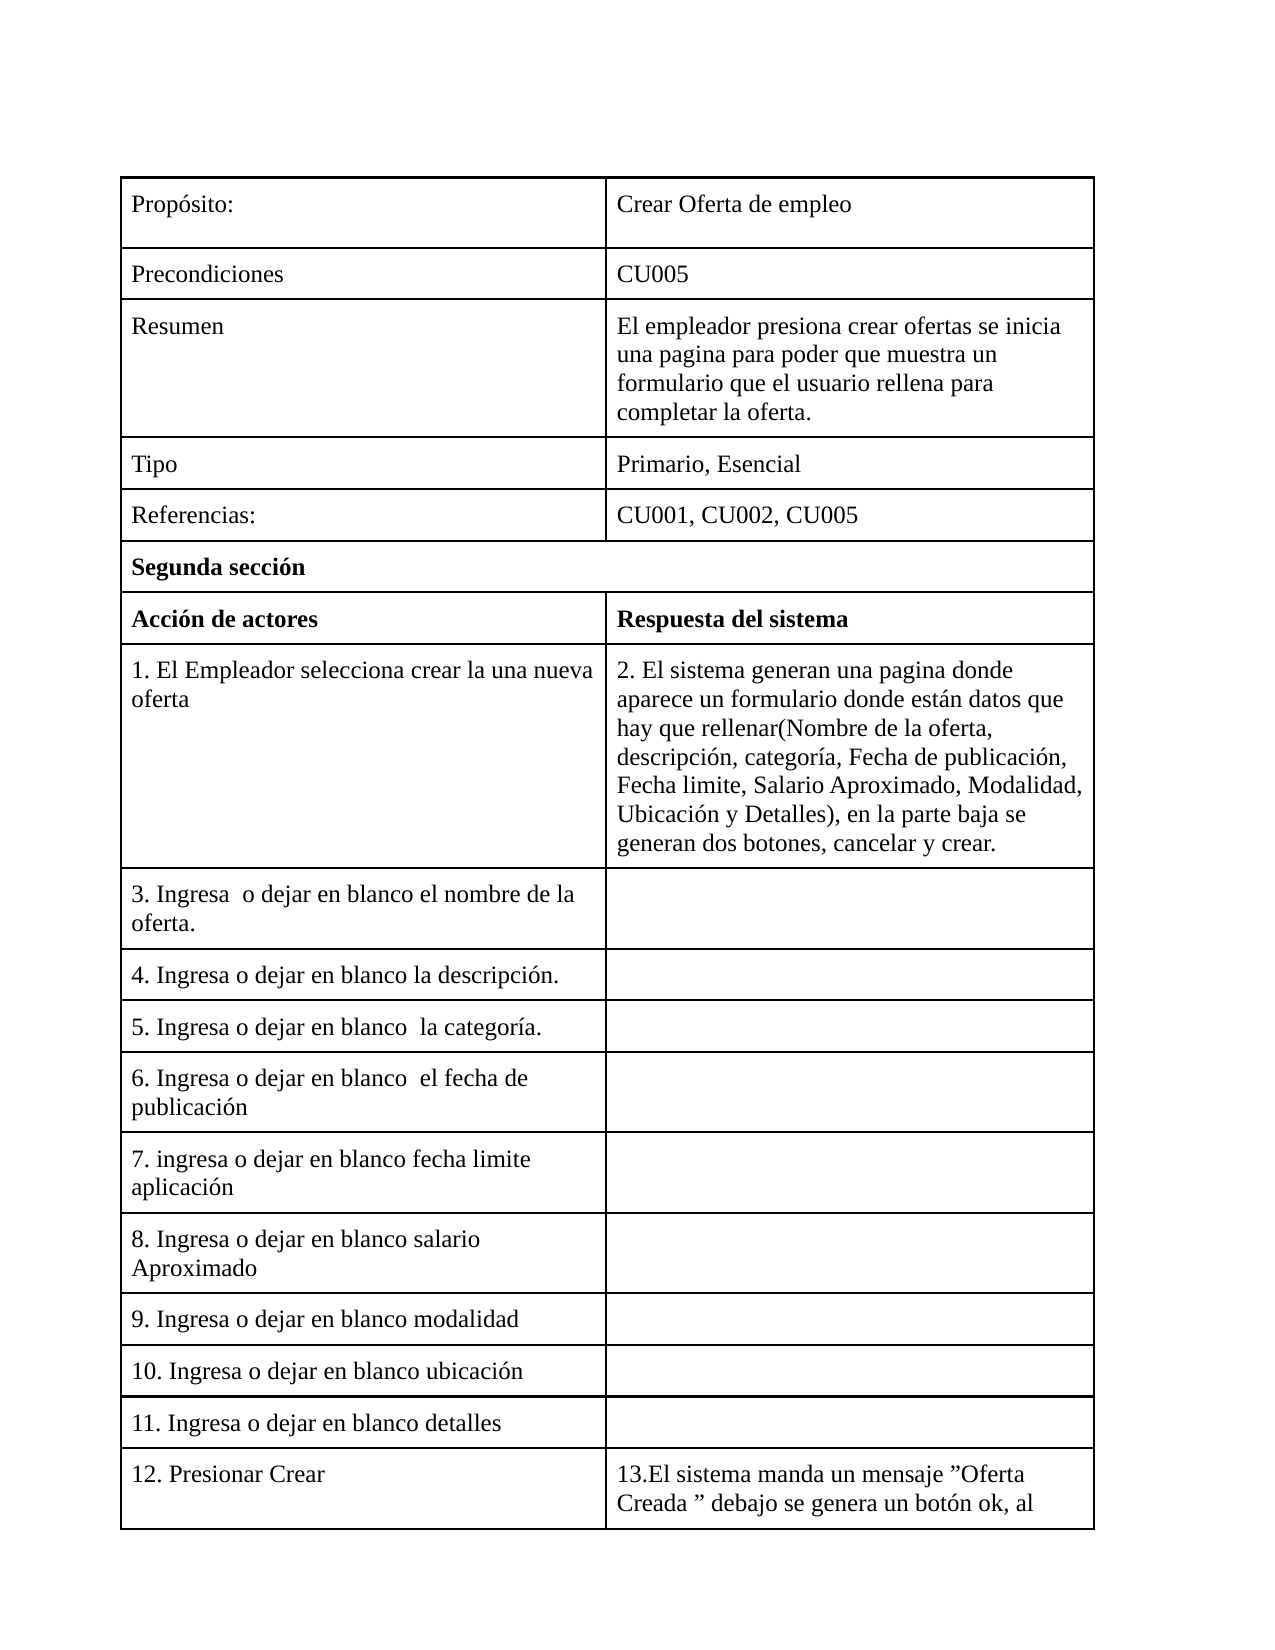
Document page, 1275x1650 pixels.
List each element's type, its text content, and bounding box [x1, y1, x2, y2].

table_cell [607, 1001, 1093, 1051]
table_cell 1. El Empleador selecciona crear la una nueva oferta [122, 645, 605, 867]
table_cell CU005 [607, 249, 1093, 298]
table_cell 11. Ingresa o dejar en blanco detalles [122, 1398, 605, 1447]
table_cell [607, 1133, 1093, 1212]
table_cell 12. Presionar Crear [122, 1449, 605, 1527]
table_cell 13.El sistema manda un mensaje ”Oferta Creada ” debajo se genera un botón ok, al [607, 1449, 1093, 1527]
table_cell 4. Ingresa o dejar en blanco la descripción. [122, 950, 605, 999]
table_cell 10. Ingresa o dejar en blanco ubicación [122, 1346, 605, 1395]
table_cell Resumen [122, 300, 605, 436]
table_cell [607, 1053, 1093, 1131]
table_cell Tipo [122, 438, 605, 488]
table_cell [607, 869, 1093, 947]
table_cell 7. ingresa o dejar en blanco fecha limite aplicación [122, 1133, 605, 1212]
table_cell 6. Ingresa o dejar en blanco el fecha de publicación [122, 1053, 605, 1131]
table_cell Propósito: [122, 179, 605, 247]
table_cell Acción de actores [122, 593, 605, 643]
table_cell Referencias: [122, 490, 605, 539]
table_cell [607, 1346, 1093, 1395]
table_cell Segunda sección [122, 542, 1093, 591]
table_cell [607, 950, 1093, 999]
table_cell 3. Ingresa o dejar en blanco el nombre de la oferta. [122, 869, 605, 947]
table_cell Respuesta del sistema [607, 593, 1093, 643]
table_cell [607, 1398, 1093, 1447]
table_cell 2. El sistema generan una pagina donde aparece un formulario donde están datos que hay que rellenar(Nombre de la oferta, descripción, categoría, Fecha de publicación, Fecha limite, Salario Aproximado, Modalidad, Ubicación y Detalles), en la parte baja se generan dos botones, cancelar y crear. [607, 645, 1093, 867]
table_cell 8. Ingresa o dejar en blanco salario Aproximado [122, 1214, 605, 1292]
table_cell Crear Oferta de empleo [607, 179, 1093, 247]
table_cell Primario, Esencial [607, 438, 1093, 488]
table_cell CU001, CU002, CU005 [607, 490, 1093, 539]
table_cell 9. Ingresa o dejar en blanco modalidad [122, 1294, 605, 1344]
table_cell [607, 1214, 1093, 1292]
table_cell 5. Ingresa o dejar en blanco la categoría. [122, 1001, 605, 1051]
table_cell El empleador presiona crear ofertas se inicia una pagina para poder que muestra un formulario que el usuario rellena para completar la oferta. [607, 300, 1093, 436]
table_cell [607, 1294, 1093, 1344]
table_cell Precondiciones [122, 249, 605, 298]
